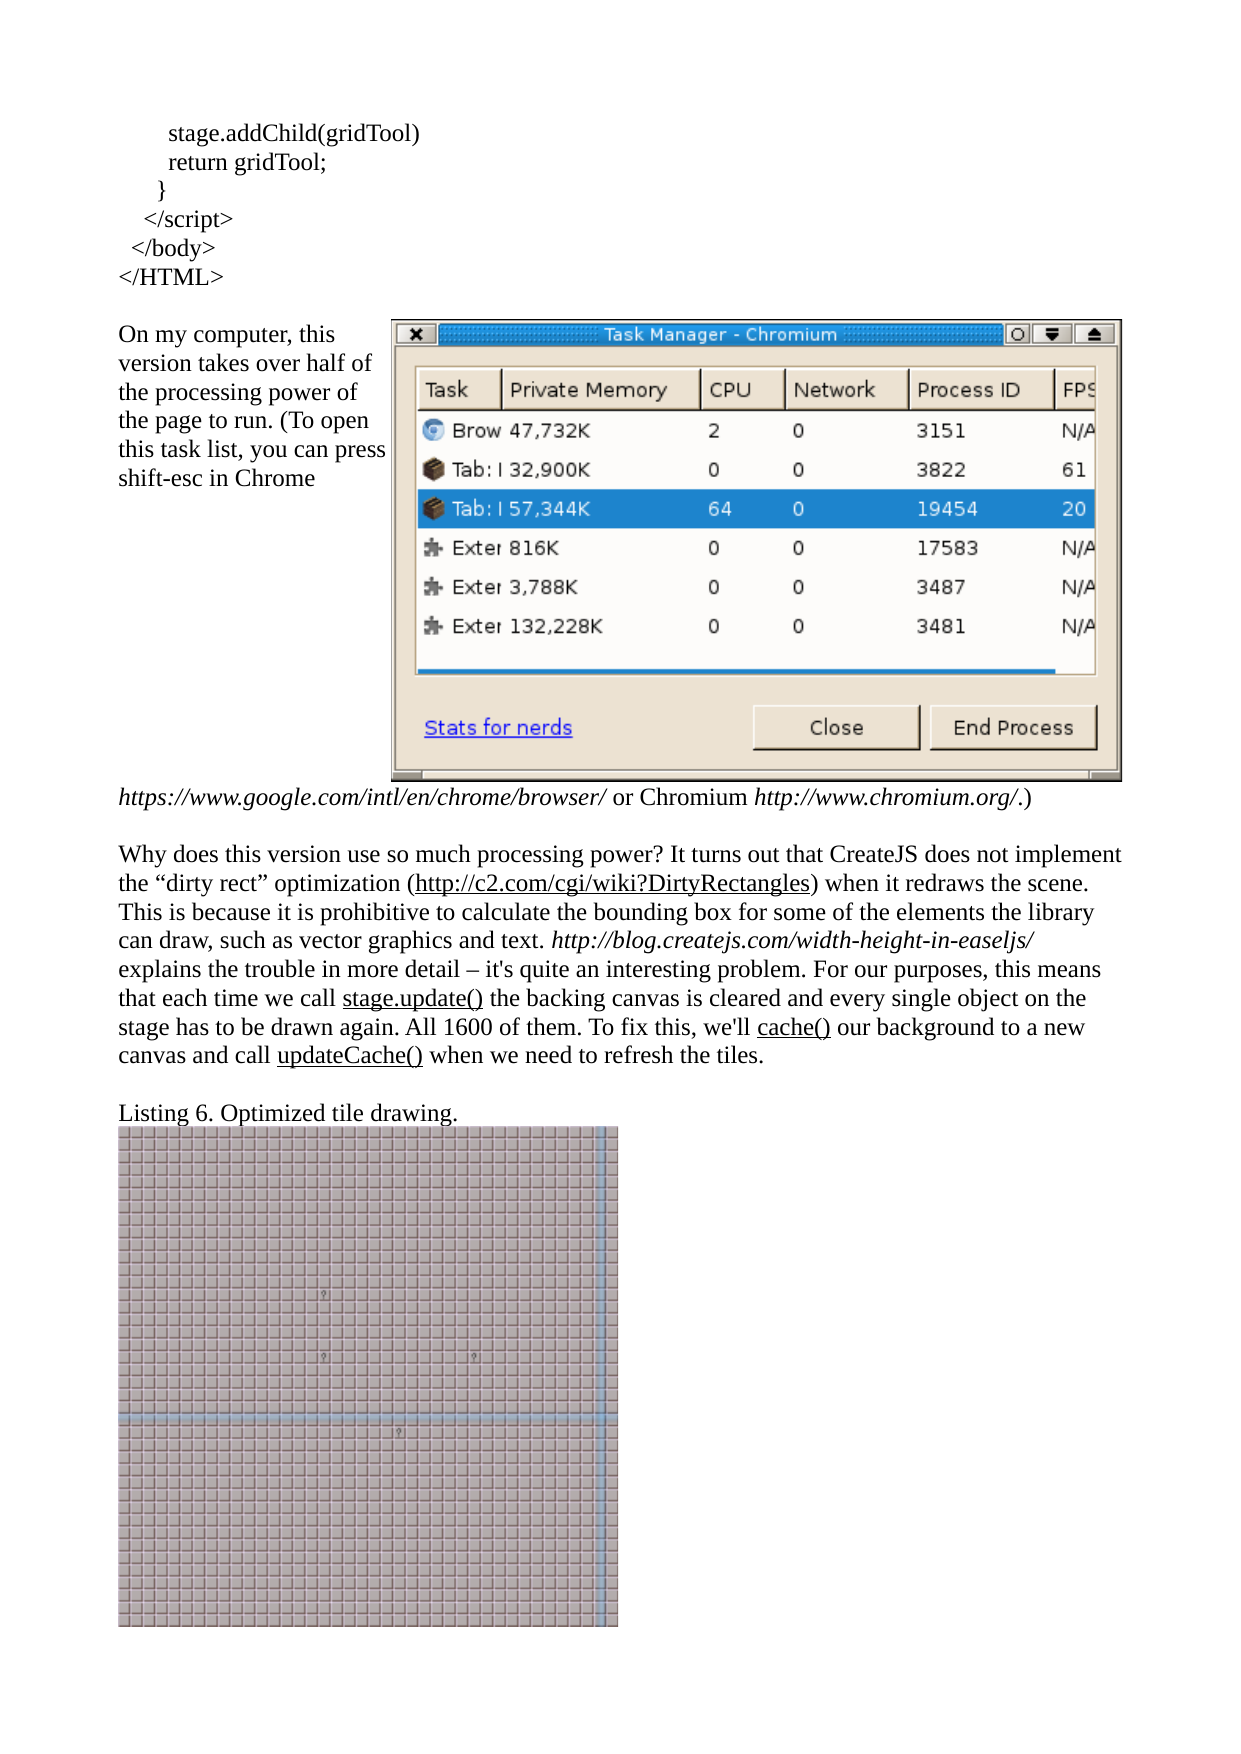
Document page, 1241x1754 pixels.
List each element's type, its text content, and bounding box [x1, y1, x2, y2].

text </script> [118, 204, 1122, 233]
picture [118, 1126, 619, 1627]
text Listing 6. Optimized tile drawing. [118, 1098, 1122, 1127]
text </HTML> [118, 262, 1122, 291]
text Why does this version use so much processing power? It turns out that CreateJS does not implement the “dirty rect” optimization (http://c2.com/cgi/wiki?DirtyRectangles) when it redraws the scene. This is because it is prohibitive to calculate the bounding box for some of the elements the library can draw, such as vector graphics and text. http://blog.createjs.com/width-height-in-easeljs/ explains the trouble in more detail – it's quite an interesting problem. For our purposes, this means that each time we call stage.update() the backing canvas is cleared and every single object on the stage has to be drawn again. All 1600 of them. To fix this, we'll cache() our background to a new canvas and call updateCache() when we need to refresh the tiles. [118, 839, 1122, 1069]
text stage.addChild(gridTool) [118, 118, 1122, 147]
text return gridTool; [118, 147, 1122, 176]
text </body> [118, 233, 1122, 262]
picture [391, 319, 1123, 782]
text On my computer, this version takes over half of the processing power of the page to run. (To open this task list, you can press shift-esc in Chrome https://www.google.com/intl/en/chrome/browser/ or Chromium http://www.chromium.org/.) [118, 319, 1122, 811]
text } [118, 176, 1122, 204]
